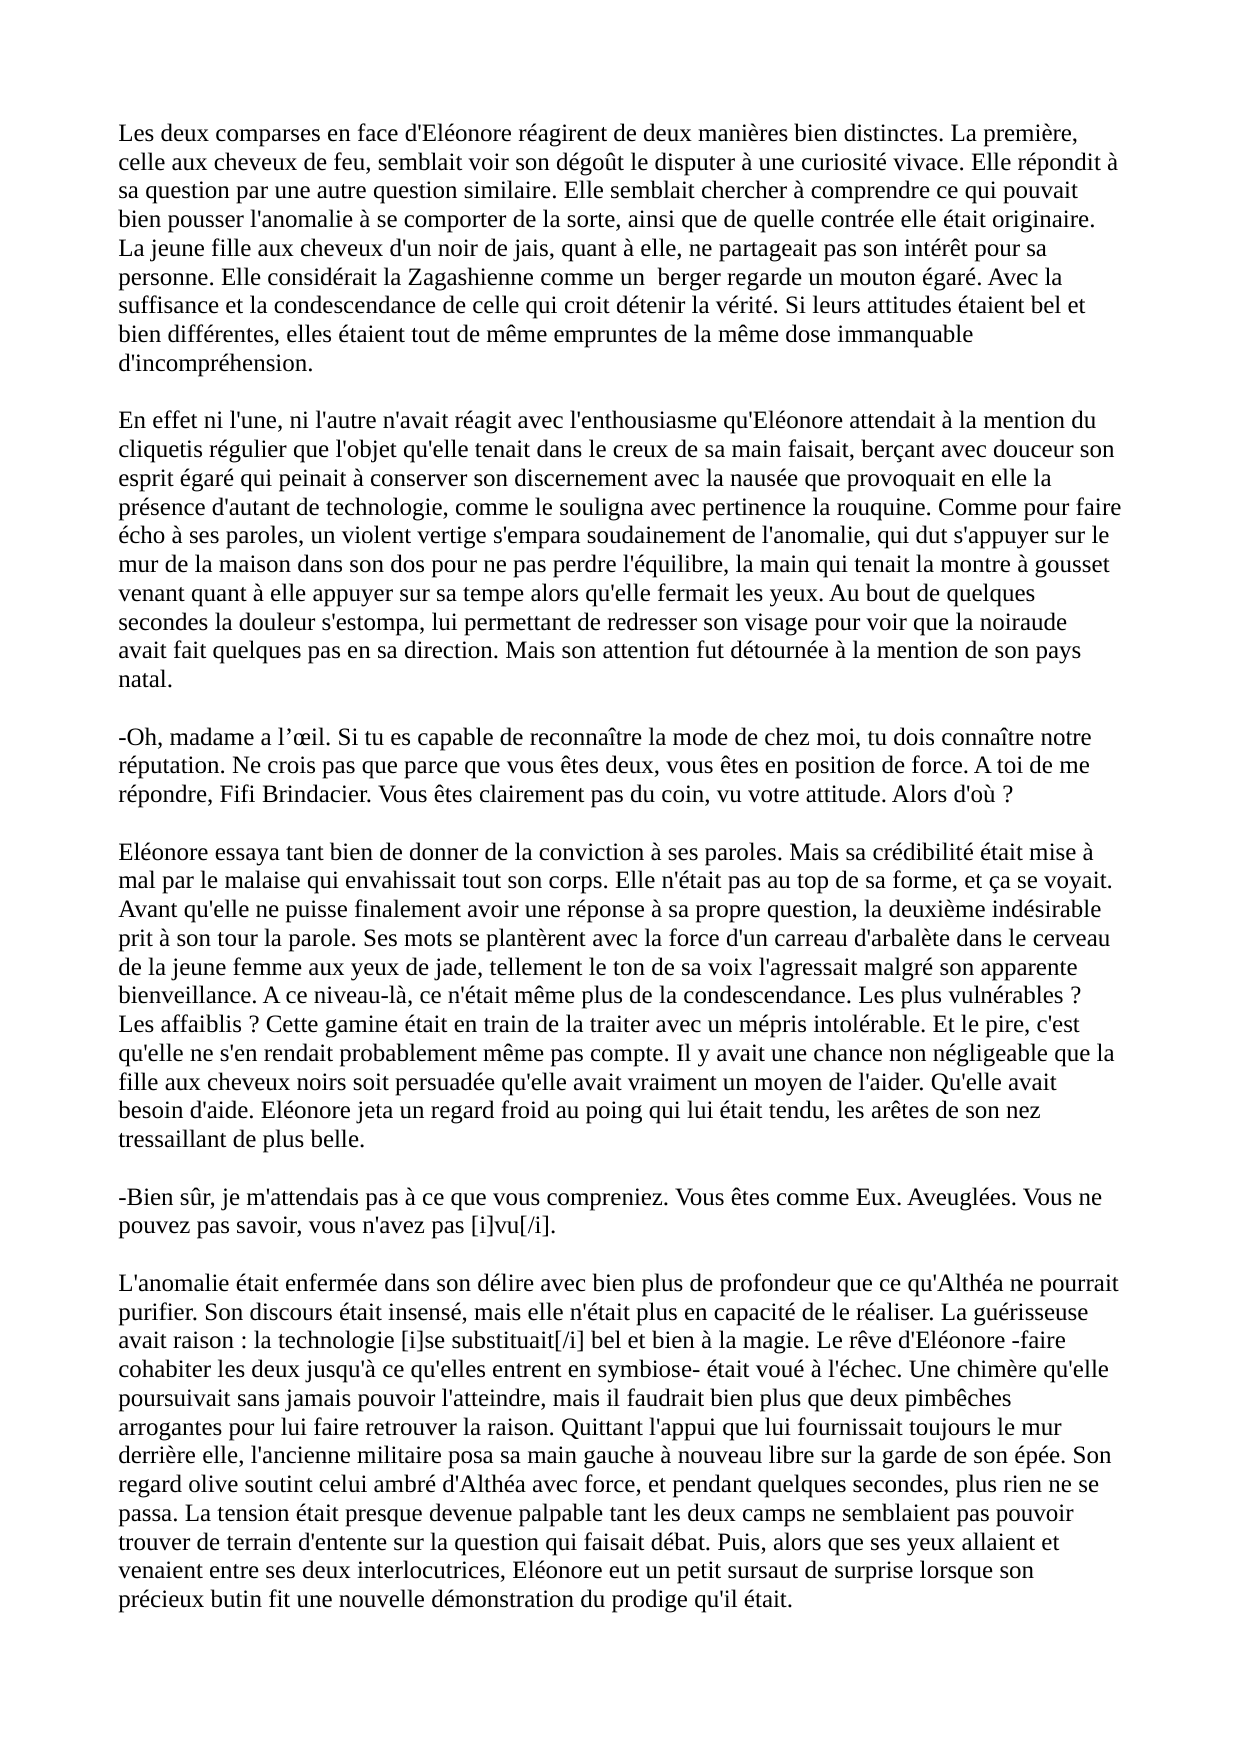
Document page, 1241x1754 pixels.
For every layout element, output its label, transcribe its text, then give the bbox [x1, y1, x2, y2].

text L'anomalie était enfermée dans son délire avec bien plus de profondeur que ce qu'Althéa ne pourrait purifier. Son discours était insensé, mais elle n'était plus en capacité de le réaliser. La guérisseuse avait raison : la technologie [i]se substituait[/i] bel et bien à la magie. Le rêve d'Eléonore -faire cohabiter les deux jusqu'à ce qu'elles entrent en symbiose- était voué à l'échec. Une chimère qu'elle poursuivait sans jamais pouvoir l'atteindre, mais il faudrait bien plus que deux pimbêches arrogantes pour lui faire retrouver la raison. Quittant l'appui que lui fournissait toujours le mur derrière elle, l'ancienne militaire posa sa main gauche à nouveau libre sur la garde de son épée. Son regard olive soutint celui ambré d'Althéa avec force, et pendant quelques secondes, plus rien ne se passa. La tension était presque devenue palpable tant les deux camps ne semblaient pas pouvoir trouver de terrain d'entente sur la question qui faisait débat. Puis, alors que ses yeux allaient et venaient entre ses deux interlocutrices, Eléonore eut un petit sursaut de surprise lorsque son précieux butin fit une nouvelle démonstration du prodige qu'il était. [118, 1268, 1122, 1613]
text En effet ni l'une, ni l'autre n'avait réagit avec l'enthousiasme qu'Eléonore attendait à la mention du cliquetis régulier que l'objet qu'elle tenait dans le creux de sa main faisait, berçant avec douceur son esprit égaré qui peinait à conserver son discernement avec la nausée que provoquait en elle la présence d'autant de technologie, comme le souligna avec pertinence la rouquine. Comme pour faire écho à ses paroles, un violent vertige s'empara soudainement de l'anomalie, qui dut s'appuyer sur le mur de la maison dans son dos pour ne pas perdre l'équilibre, la main qui tenait la montre à gousset venant quant à elle appuyer sur sa tempe alors qu'elle fermait les yeux. Au bout de quelques secondes la douleur s'estompa, lui permettant de redresser son visage pour voir que la noiraude avait fait quelques pas en sa direction. Mais son attention fut détournée à la mention de son pays natal. [118, 406, 1122, 693]
text -Oh, madame a l’œil. Si tu es capable de reconnaître la mode de chez moi, tu dois connaître notre réputation. Ne crois pas que parce que vous êtes deux, vous êtes en position de force. A toi de me répondre, Fifi Brindacier. Vous êtes clairement pas du coin, vu votre attitude. Alors d'où ? [118, 722, 1122, 808]
text Les deux comparses en face d'Eléonore réagirent de deux manières bien distinctes. La première, celle aux cheveux de feu, semblait voir son dégoût le disputer à une curiosité vivace. Elle répondit à sa question par une autre question similaire. Elle semblait chercher à comprendre ce qui pouvait bien pousser l'anomalie à se comporter de la sorte, ainsi que de quelle contrée elle était originaire. La jeune fille aux cheveux d'un noir de jais, quant à elle, ne partageait pas son intérêt pour sa personne. Elle considérait la Zagashienne comme un berger regarde un mouton égaré. Avec la suffisance et la condescendance de celle qui croit détenir la vérité. Si leurs attitudes étaient bel et bien différentes, elles étaient tout de même empruntes de la même dose immanquable d'incompréhension. [118, 118, 1122, 377]
text -Bien sûr, je m'attendais pas à ce que vous compreniez. Vous êtes comme Eux. Aveuglées. Vous ne pouvez pas savoir, vous n'avez pas [i]vu[/i]. [118, 1182, 1122, 1239]
text Eléonore essaya tant bien de donner de la conviction à ses paroles. Mais sa crédibilité était mise à mal par le malaise qui envahissait tout son corps. Elle n'était pas au top de sa forme, et ça se voyait. Avant qu'elle ne puisse finalement avoir une réponse à sa propre question, la deuxième indésirable prit à son tour la parole. Ses mots se plantèrent avec la force d'un carreau d'arbalète dans le cerveau de la jeune femme aux yeux de jade, tellement le ton de sa voix l'agressait malgré son apparente bienveillance. A ce niveau-là, ce n'était même plus de la condescendance. Les plus vulnérables ? Les affaiblis ? Cette gamine était en train de la traiter avec un mépris intolérable. Et le pire, c'est qu'elle ne s'en rendait probablement même pas compte. Il y avait une chance non négligeable que la fille aux cheveux noirs soit persuadée qu'elle avait vraiment un moyen de l'aider. Qu'elle avait besoin d'aide. Eléonore jeta un regard froid au poing qui lui était tendu, les arêtes de son nez tressaillant de plus belle. [118, 837, 1122, 1153]
